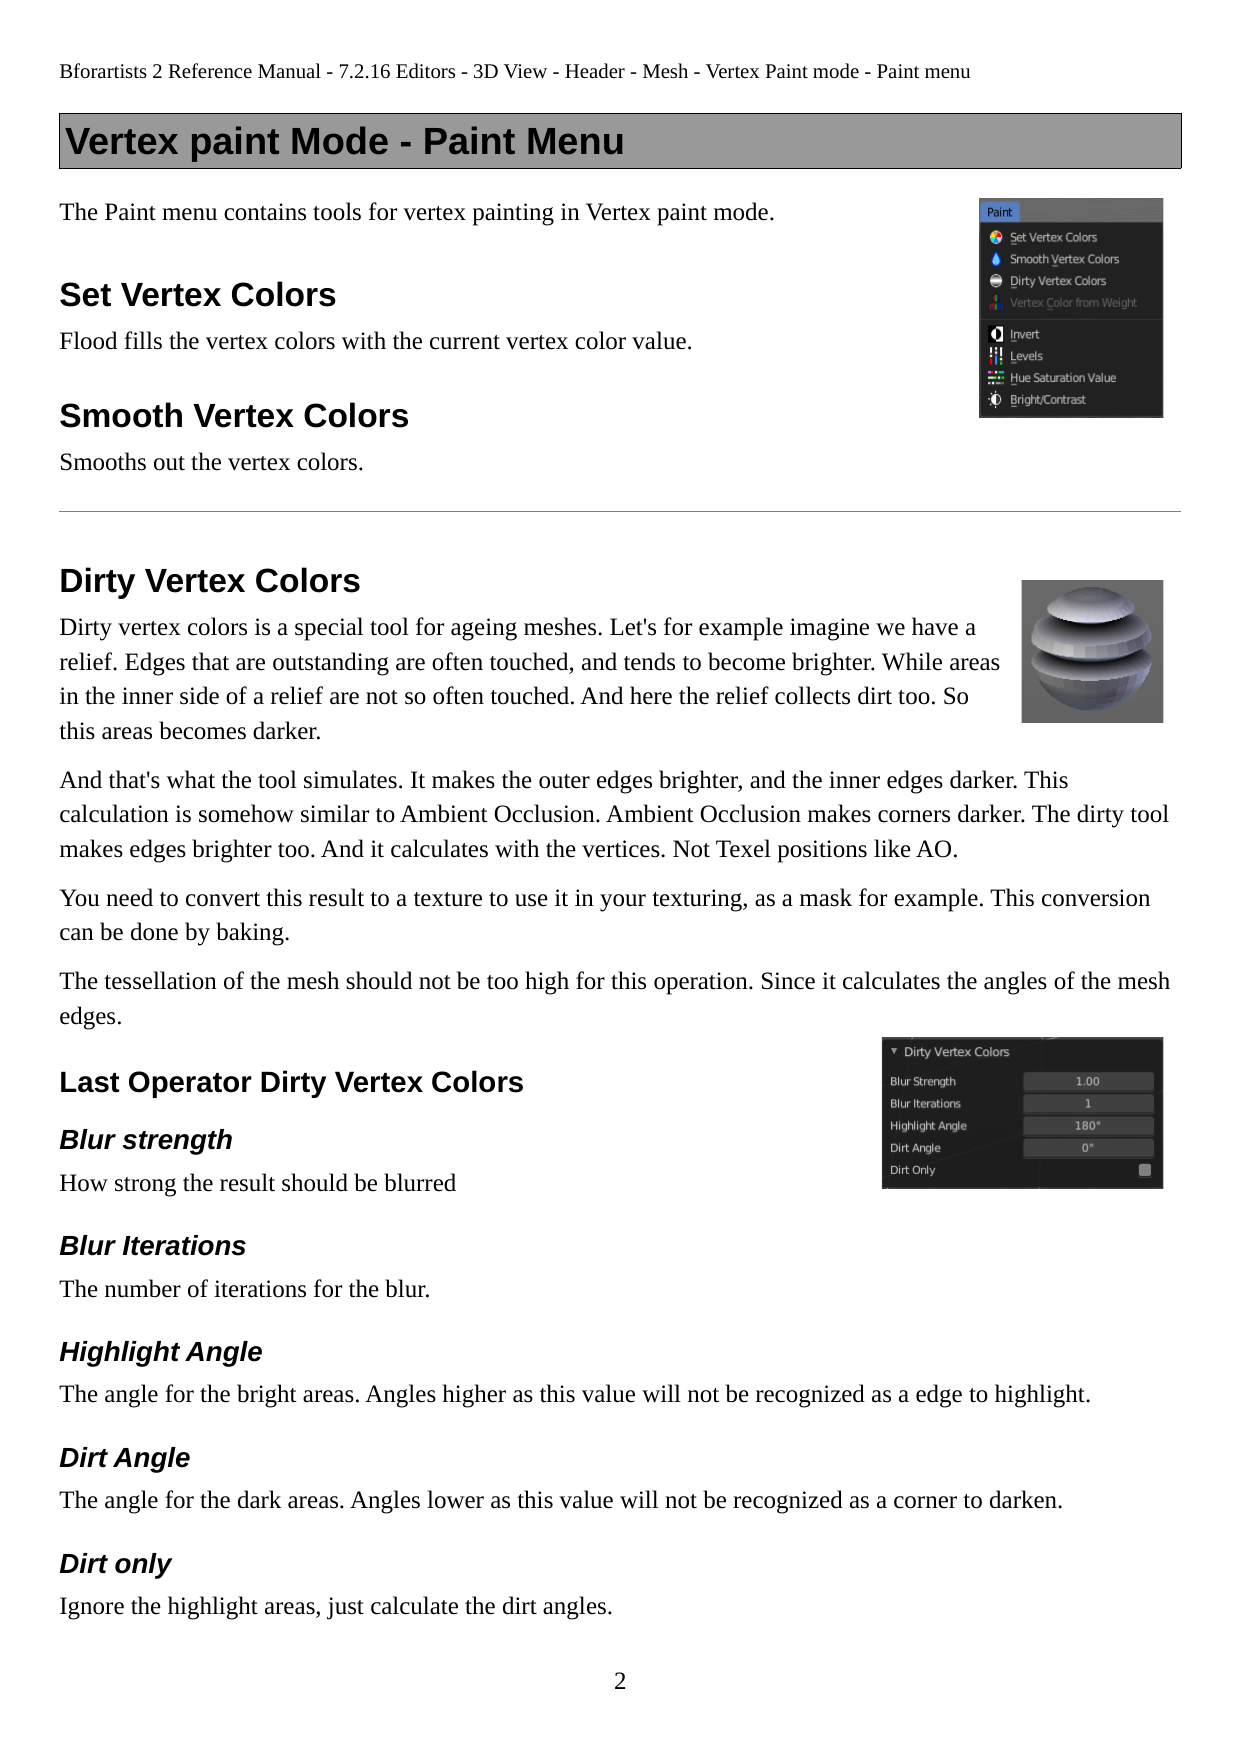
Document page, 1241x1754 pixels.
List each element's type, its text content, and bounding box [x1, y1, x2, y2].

text Smooths out the vertex colors. [59, 447, 1181, 476]
subtitle Dirty Vertex Colors [59, 561, 1181, 600]
picture [979, 198, 1164, 418]
text The tessellation of the mesh should not be too high for this operation. Since it calculates the angles of the mesh edges. [59, 966, 1181, 1030]
text The angle for the bright areas. Angles higher as this value will not be recognized as a edge to highlight. [59, 1379, 1181, 1408]
table_header Vertex paint Mode - Paint Menu [60, 114, 1181, 168]
text Flood fills the vertex colors with the current vertex color value. [59, 326, 979, 355]
subtitle Dirt only [59, 1547, 1181, 1579]
picture [1021, 580, 1164, 723]
text And that's what the tool simulates. It makes the outer edges brighter, and the inner edges darker. This calculation is somehow similar to Ambient Occlusion. Ambient Occlusion makes corners darker. The dirty tool makes edges brighter too. And it calculates with the vertices. Not Texel positions like AO. [59, 765, 1181, 863]
subtitle Smooth Vertex Colors [59, 396, 1181, 435]
subtitle Blur Iterations [59, 1229, 1181, 1261]
text How strong the result should be blurred [59, 1168, 1181, 1196]
text Ignore the highlight areas, just calculate the dirt angles. [59, 1591, 1181, 1620]
subtitle Dirt Angle [59, 1441, 1181, 1473]
subtitle Last Operator Dirty Vertex Colors [59, 1064, 881, 1098]
text Dirty vertex colors is a special tool for ageing meshes. Let's for example imagine we have a relief. Edges that are outstanding are often touched, and tends to become brighter. While areas in the inner side of a relief are not so often touched. And here the relief collects dirt too. So this areas becomes darker. [59, 612, 1181, 744]
text The Paint menu contains tools for vertex painting in Vertex paint mode. [59, 197, 1181, 225]
subtitle Blur strength [59, 1123, 881, 1155]
subtitle [1164, 275, 1181, 314]
subtitle Set Vertex Colors [59, 275, 979, 314]
text The angle for the dark areas. Angles lower as this value will not be recognized as a corner to darken. [59, 1486, 1181, 1514]
text The number of iterations for the blur. [59, 1274, 1181, 1302]
text You need to convert this result to a texture to use it in your texturing, as a mask for example. This conversion can be done by baking. [59, 883, 1181, 946]
picture [881, 1037, 1164, 1189]
subtitle [1164, 1123, 1181, 1155]
subtitle Highlight Angle [59, 1335, 1181, 1367]
